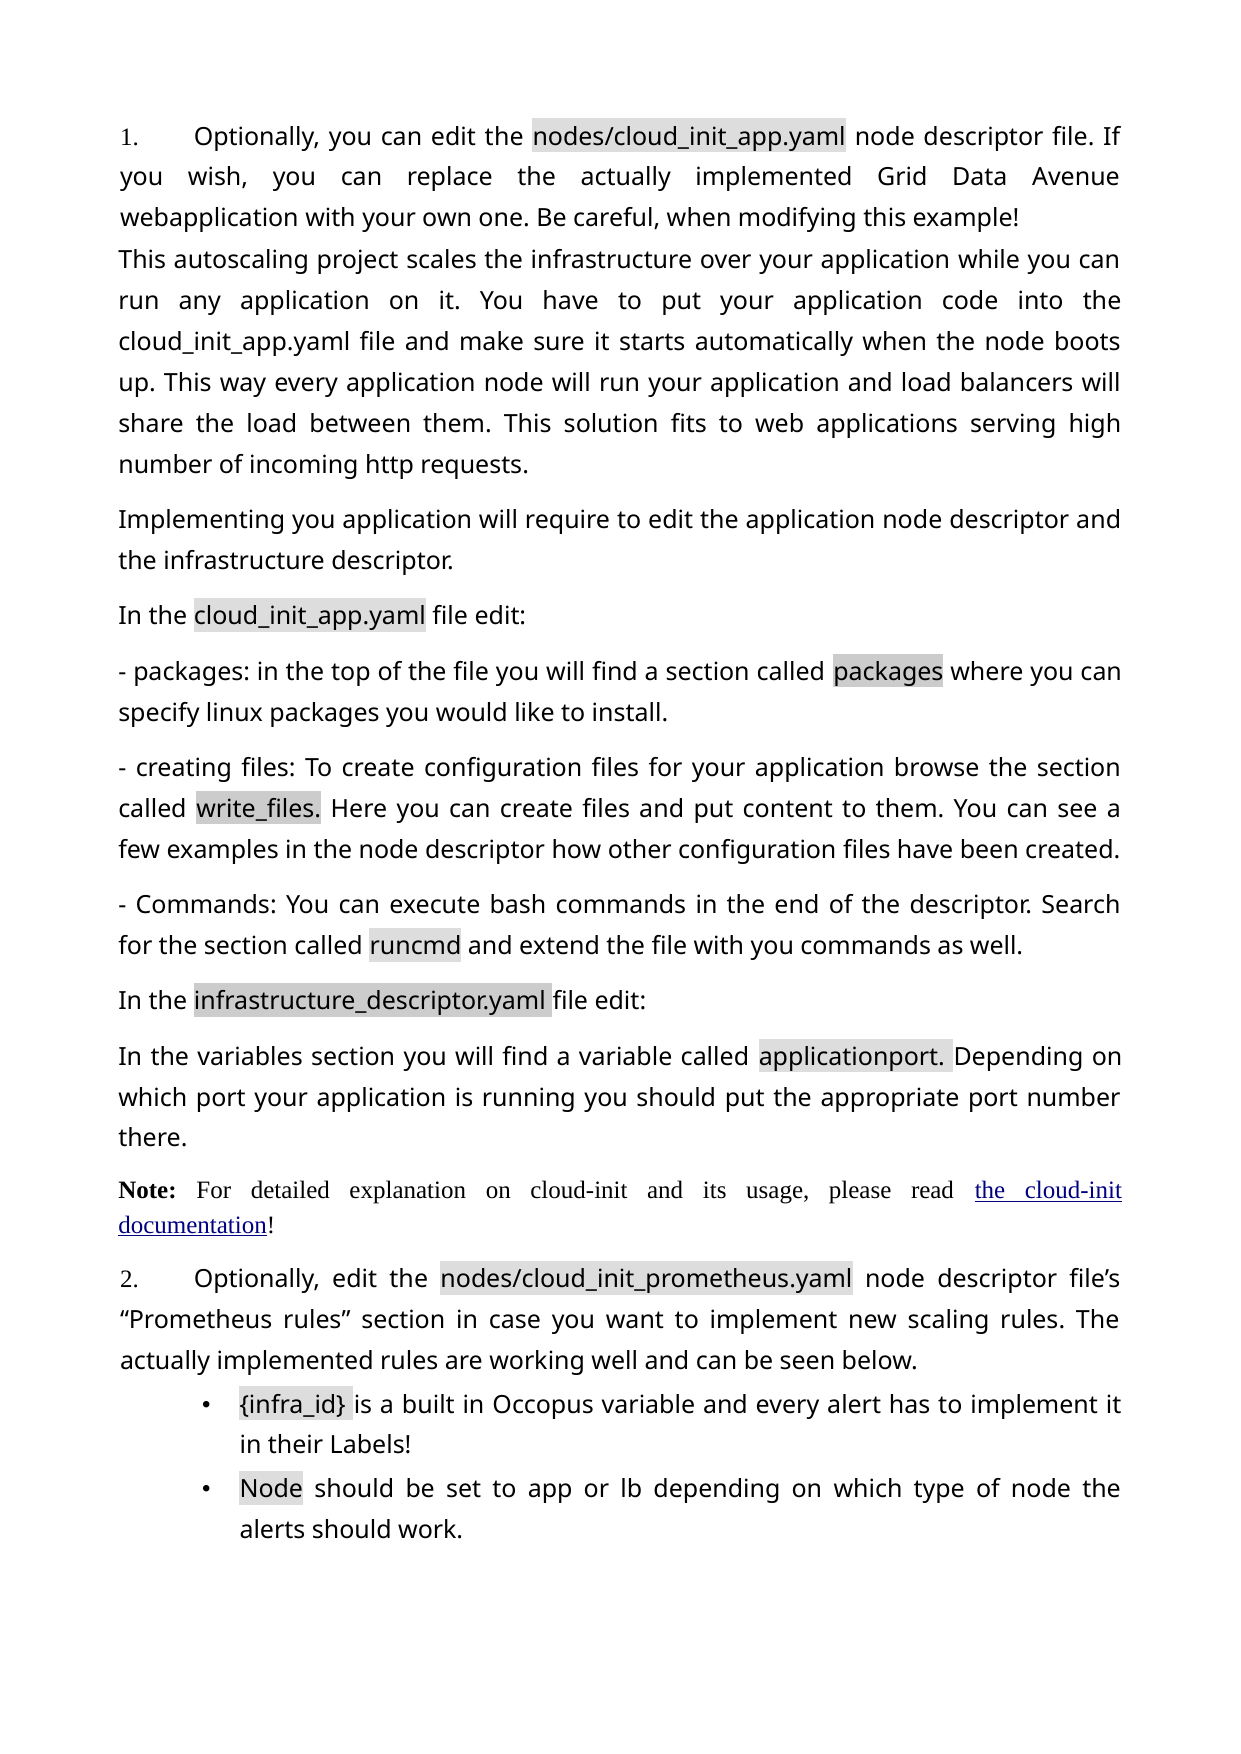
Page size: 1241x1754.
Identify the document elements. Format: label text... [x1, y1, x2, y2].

list Optionally, edit the nodes/cloud_init_prometheus.yaml node descriptor file’s “Prometheus rules” section in case you want to implement new scaling rules. The actually implemented rules are working well and can be seen below. [120, 1261, 1121, 1376]
list Node should be set to app or lb depending on which type of node the alerts should work. [202, 1471, 1122, 1546]
text Implementing you application will require to edit the application node descriptor and the infrastructure descriptor. [118, 502, 1122, 577]
text In the infrastructure_descriptor.yaml file edit: [118, 983, 1122, 1017]
text In the variables section you will find a variable called applicationport. Depending on which port your application is running you should put the appropriate port number there. [118, 1038, 1122, 1154]
text - Commands: You can execute bash commands in the end of the descriptor. Search for the section called runcmd and extend the file with you commands as well. [118, 887, 1122, 962]
text In the cloud_init_app.yaml file edit: [118, 598, 1122, 632]
text This autoscaling project scales the infrastructure over your application while you can run any application on it. You have to put your application code into the cloud_init_app.yaml file and make sure it starts automatically when the node boots up. This way every application node will run your application and load balancers will share the load between them. This solution fits to web applications serving high number of incoming http requests. [118, 242, 1122, 480]
text Note: For detailed explanation on cloud-init and its usage, please read the cloud-init documentation! [118, 1176, 1122, 1239]
list Optionally, you can edit the nodes/cloud_init_app.yaml node descriptor file. If you wish, you can replace the actually implemented Grid Data Avenue webapplication with your own one. Be careful, when modifying this example! [120, 118, 1121, 234]
text - creating files: To create configuration files for your application browse the section called write_files. Here you can create files and put content to them. You can see a few examples in the node descriptor how other configuration files have been created. [118, 750, 1122, 865]
text - packages: in the top of the file you will find a section called packages where you can specify linux packages you would like to install. [118, 653, 1122, 728]
list {infra_id} is a built in Occopus variable and every alert has to implement it in their Labels! [202, 1386, 1122, 1461]
